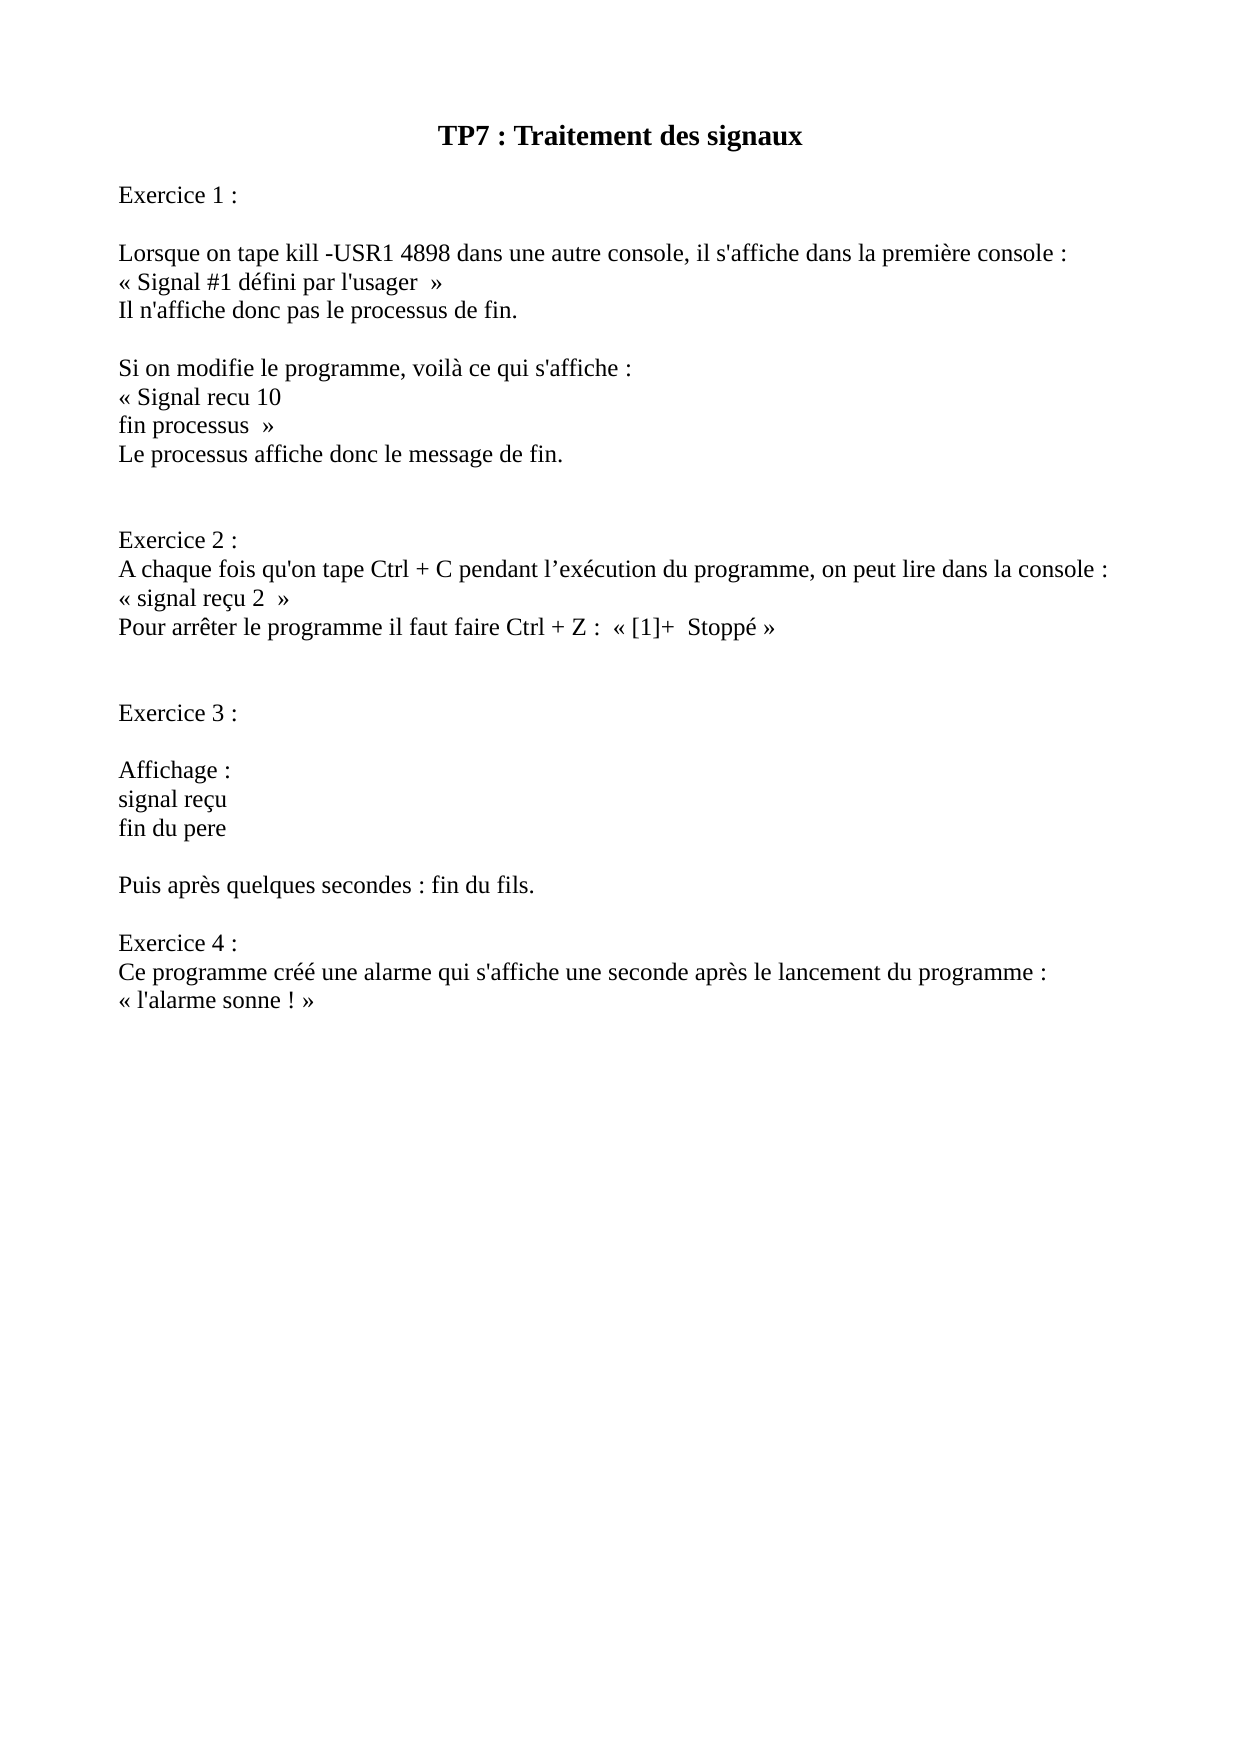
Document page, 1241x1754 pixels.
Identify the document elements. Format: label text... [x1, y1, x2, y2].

text « signal reçu 2 » [118, 583, 1122, 612]
text Le processus affiche donc le message de fin. [118, 439, 1122, 468]
text A chaque fois qu'on tape Ctrl + C pendant l’exécution du programme, on peut lire dans la console : [118, 554, 1122, 583]
text signal reçu [118, 784, 1122, 813]
text Exercice 4 : [118, 928, 1122, 957]
text fin du pere [118, 813, 1122, 842]
text « Signal #1 défini par l'usager » [118, 267, 1122, 295]
text Ce programme créé une alarme qui s'affiche une seconde après le lancement du programme : [118, 957, 1122, 985]
text Exercice 2 : [118, 525, 1122, 554]
text Lorsque on tape kill -USR1 4898 dans une autre console, il s'affiche dans la première console : [118, 238, 1122, 267]
text Affichage : [118, 755, 1122, 784]
text Si on modifie le programme, voilà ce qui s'affiche : [118, 353, 1122, 382]
text Il n'affiche donc pas le processus de fin. [118, 295, 1122, 324]
text « l'alarme sonne ! » [118, 985, 1122, 1014]
text « Signal recu 10 [118, 382, 1122, 410]
text Pour arrêter le programme il faut faire Ctrl + Z : « [1]+ Stoppé » [118, 612, 1122, 640]
text Puis après quelques secondes : fin du fils. [118, 870, 1122, 899]
text Exercice 1 : [118, 180, 1122, 209]
text TP7 : Traitement des signaux [118, 118, 1122, 152]
text fin processus » [118, 410, 1122, 439]
text Exercice 3 : [118, 698, 1122, 727]
